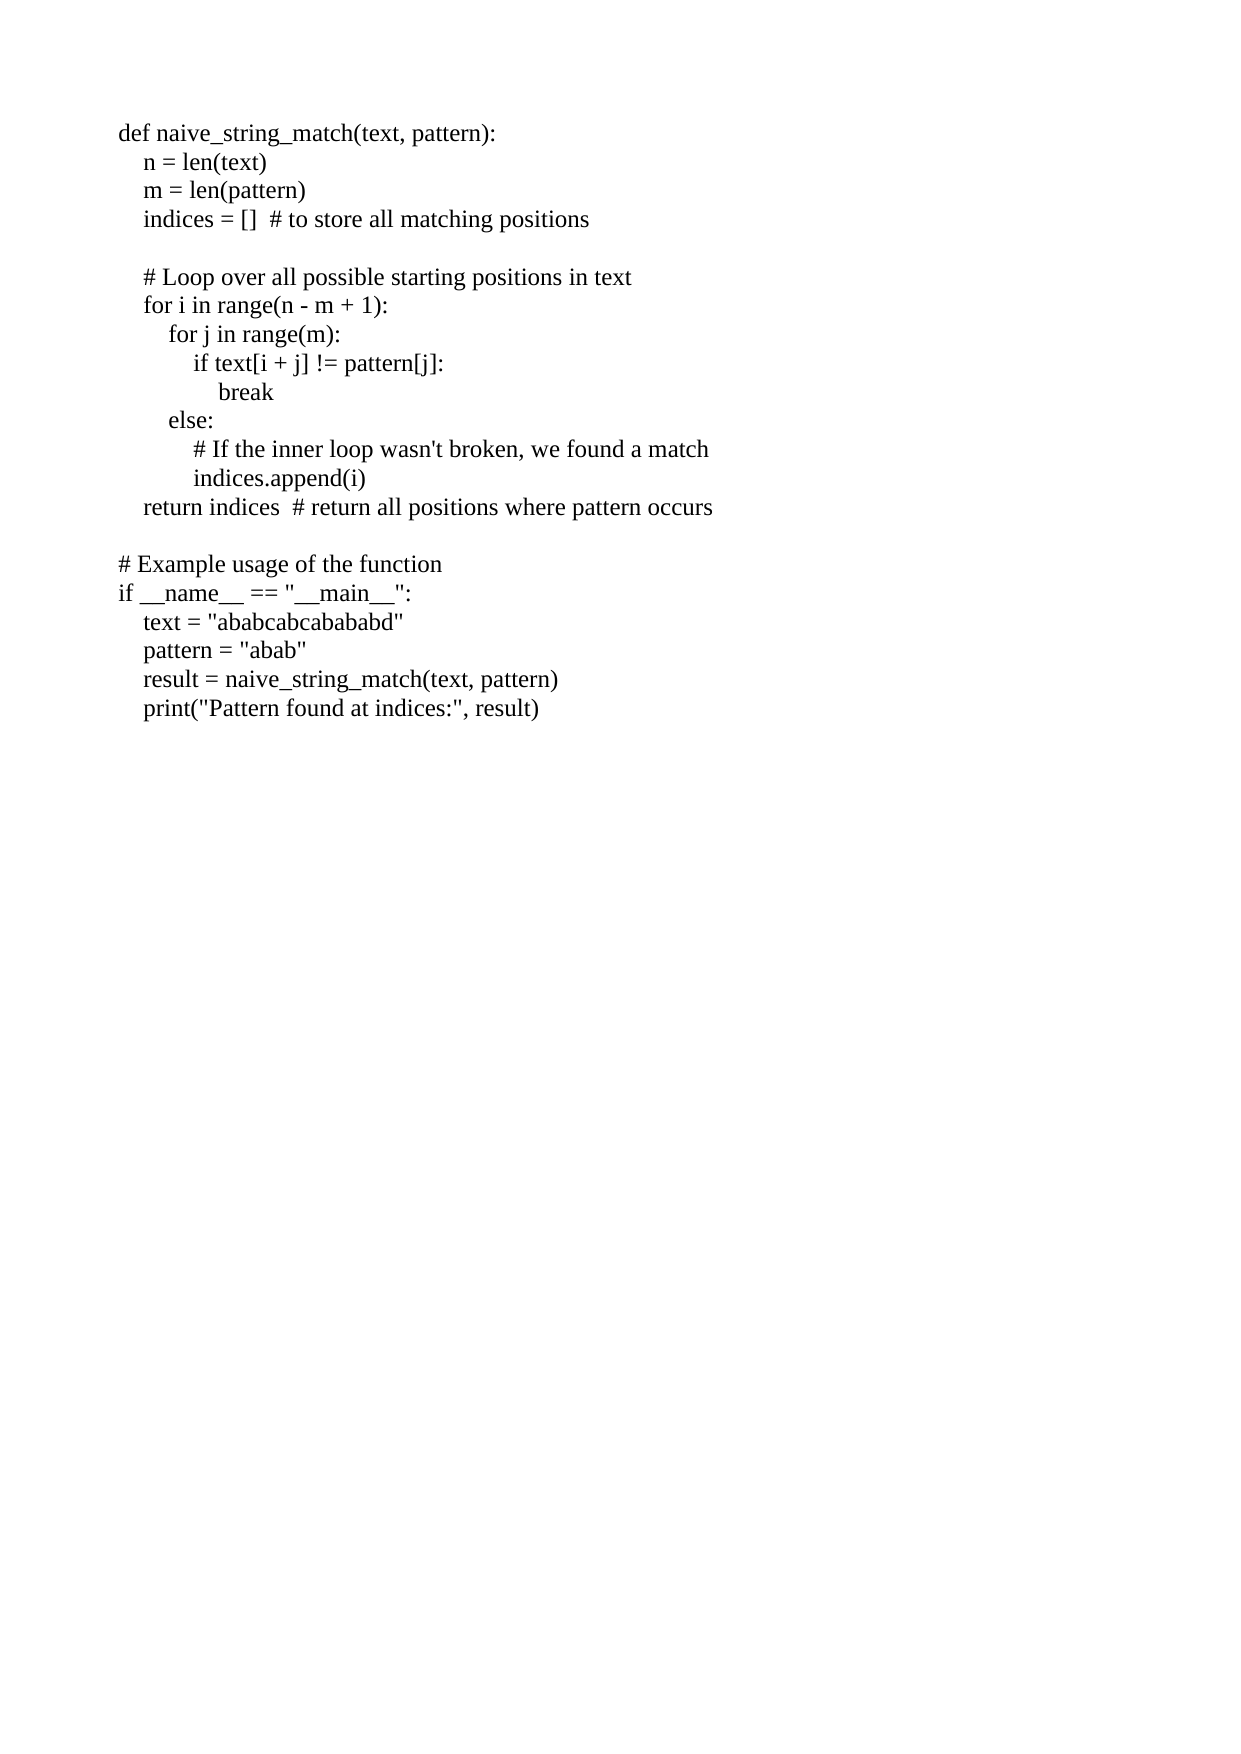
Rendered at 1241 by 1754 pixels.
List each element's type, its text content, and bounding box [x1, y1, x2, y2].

text indices = [] # to store all matching positions [118, 204, 1122, 233]
text for j in range(m): [118, 319, 1122, 348]
text for i in range(n - m + 1): [118, 291, 1122, 319]
text # If the inner loop wasn't broken, we found a match [118, 434, 1122, 463]
text if text[i + j] != pattern[j]: [118, 348, 1122, 377]
text # Example usage of the function [118, 549, 1122, 578]
text return indices # return all positions where pattern occurs [118, 492, 1122, 521]
text def naive_string_match(text, pattern): [118, 118, 1122, 147]
text pattern = "abab" [118, 636, 1122, 664]
text m = len(pattern) [118, 176, 1122, 204]
text indices.append(i) [118, 463, 1122, 492]
text break [118, 377, 1122, 406]
text text = "ababcabcabababd" [118, 607, 1122, 636]
text result = naive_string_match(text, pattern) [118, 664, 1122, 693]
text if __name__ == "__main__": [118, 578, 1122, 607]
text print("Pattern found at indices:", result) [118, 693, 1122, 722]
text else: [118, 406, 1122, 434]
text # Loop over all possible starting positions in text [118, 262, 1122, 291]
text n = len(text) [118, 147, 1122, 176]
